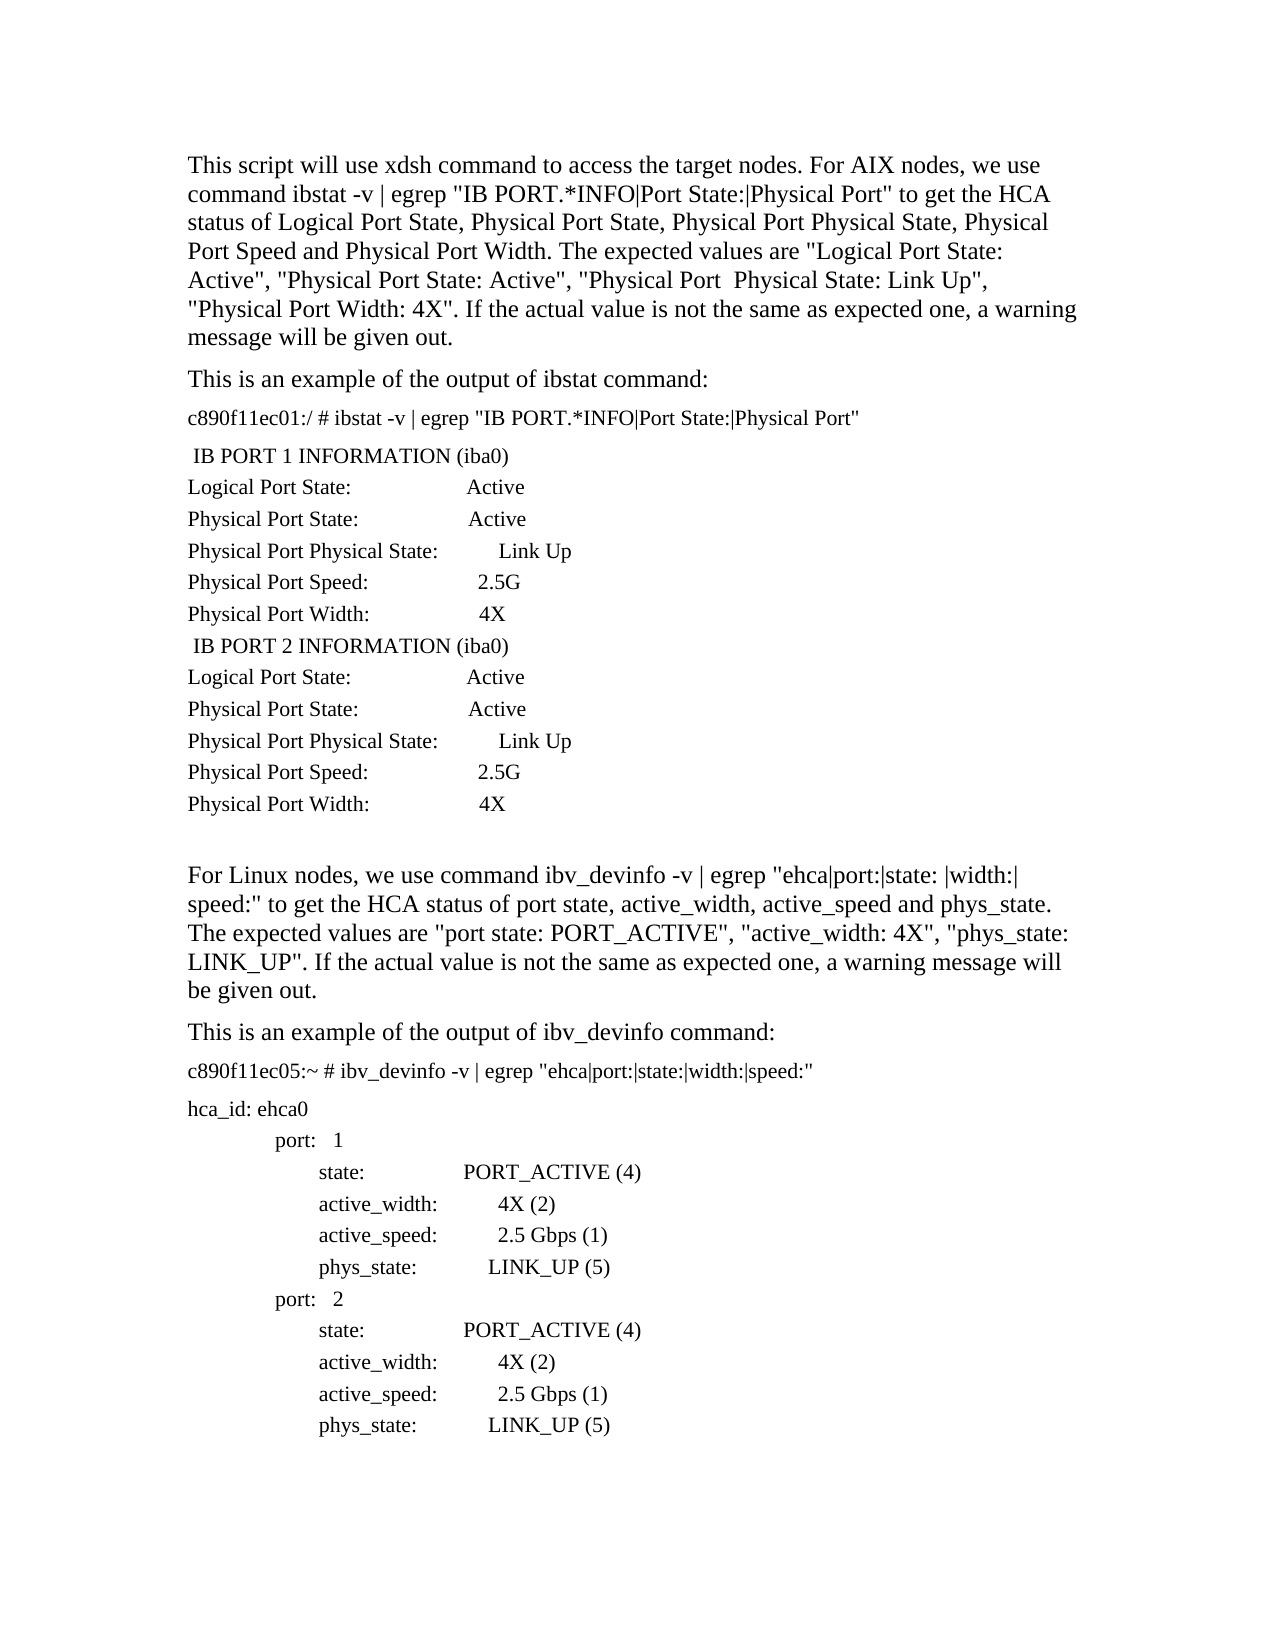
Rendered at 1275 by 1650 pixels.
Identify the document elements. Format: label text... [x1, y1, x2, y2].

text Physical Port Physical State: Link Up [187, 728, 1087, 753]
text Physical Port Speed: 2.5G [187, 569, 1087, 594]
text phys_state: LINK_UP (5) [187, 1412, 1087, 1437]
text This is an example of the output of ibv_devinfo command: [187, 1017, 1087, 1045]
text Physical Port Width: 4X [187, 601, 1087, 626]
text active_width: 4X (2) [187, 1191, 1087, 1216]
text hca_id: ehca0 [187, 1096, 1087, 1121]
text IB PORT 1 INFORMATION (iba0) [187, 443, 1087, 468]
text For Linux nodes, we use command ibv_devinfo -v | egrep "ehca|port:|state: |width:|speed:" to get the HCA status of port state, active_width, active_speed and phys_state. The expected values are "port state: PORT_ACTIVE", "active_width: 4X", "phys_state: LINK_UP". If the actual value is not the same as expected one, a warning message will be given out. [187, 860, 1087, 1004]
text Physical Port Width: 4X [187, 791, 1087, 816]
text state: PORT_ACTIVE (4) [187, 1317, 1087, 1342]
text This script will use xdsh command to access the target nodes. For AIX nodes, we use command ibstat -v | egrep "IB PORT.*INFO|Port State:|Physical Port" to get the HCA status of Logical Port State, Physical Port State, Physical Port Physical State, Physical Port Speed and Physical Port Width. The expected values are "Logical Port State: Active", "Physical Port State: Active", "Physical Port Physical State: Link Up", "Physical Port Width: 4X". If the actual value is not the same as expected one, a warning message will be given out. [187, 150, 1087, 351]
text active_speed: 2.5 Gbps (1) [187, 1222, 1087, 1247]
text Physical Port Speed: 2.5G [187, 759, 1087, 784]
text IB PORT 2 INFORMATION (iba0) [187, 633, 1087, 658]
text Physical Port Physical State: Link Up [187, 538, 1087, 563]
text active_width: 4X (2) [187, 1349, 1087, 1374]
text Logical Port State: Active [187, 664, 1087, 689]
text Logical Port State: Active [187, 474, 1087, 499]
text c890f11ec01:/ # ibstat -v | egrep "IB PORT.*INFO|Port State:|Physical Port" [187, 405, 1087, 430]
text phys_state: LINK_UP (5) [187, 1254, 1087, 1279]
text port: 2 [187, 1286, 1087, 1311]
text Physical Port State: Active [187, 506, 1087, 531]
text port: 1 [187, 1127, 1087, 1152]
text This is an example of the output of ibstat command: [187, 364, 1087, 392]
text active_speed: 2.5 Gbps (1) [187, 1381, 1087, 1406]
text state: PORT_ACTIVE (4) [187, 1159, 1087, 1184]
text c890f11ec05:~ # ibv_devinfo -v | egrep "ehca|port:|state:|width:|speed:" [187, 1058, 1087, 1083]
text Physical Port State: Active [187, 696, 1087, 721]
